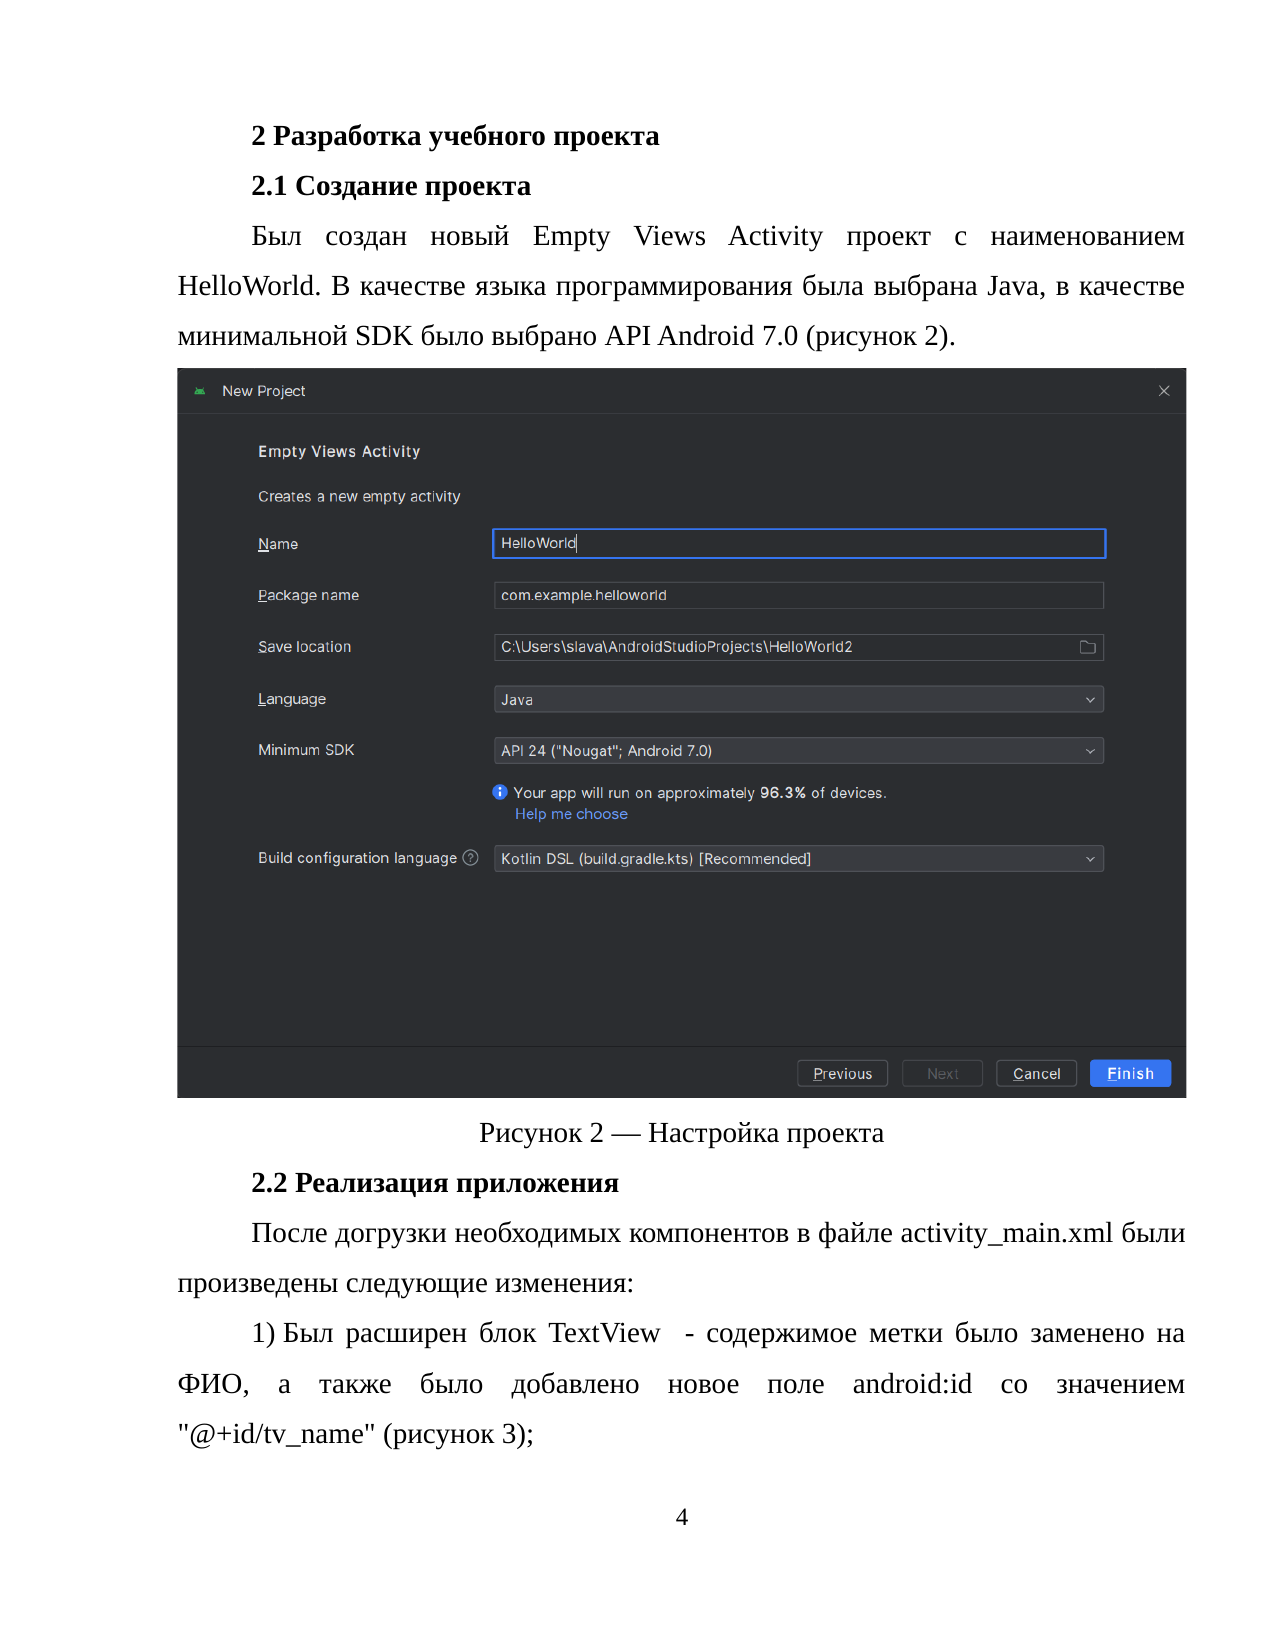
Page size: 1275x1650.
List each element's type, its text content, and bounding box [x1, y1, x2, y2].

text Был создан новый Empty Views Activity проект с наименованием HelloWorld. В качестве языка программирования была выбрана Java, в качестве минимальной SDK было выбрано API Android 7.0 (рисунок 2). [177, 218, 1186, 352]
picture [177, 368, 1187, 1098]
title 2.1 Создание проекта [177, 168, 1186, 202]
text Рисунок 2 — Настройка проекта [177, 1115, 1186, 1148]
list Был расширен блок TextView - содержимое метки было заменено на ФИО, а также было добавлено новое поле android:id со значением "@+id/tv_name" (рисунок 3); [177, 1316, 1186, 1450]
title 2 Разработка учебного проекта [177, 118, 1186, 152]
text После догрузки необходимых компонентов в файле activity_main.xml были произведены следующие изменения: [177, 1215, 1186, 1299]
title 2.2 Реализация приложения [177, 1165, 1186, 1198]
